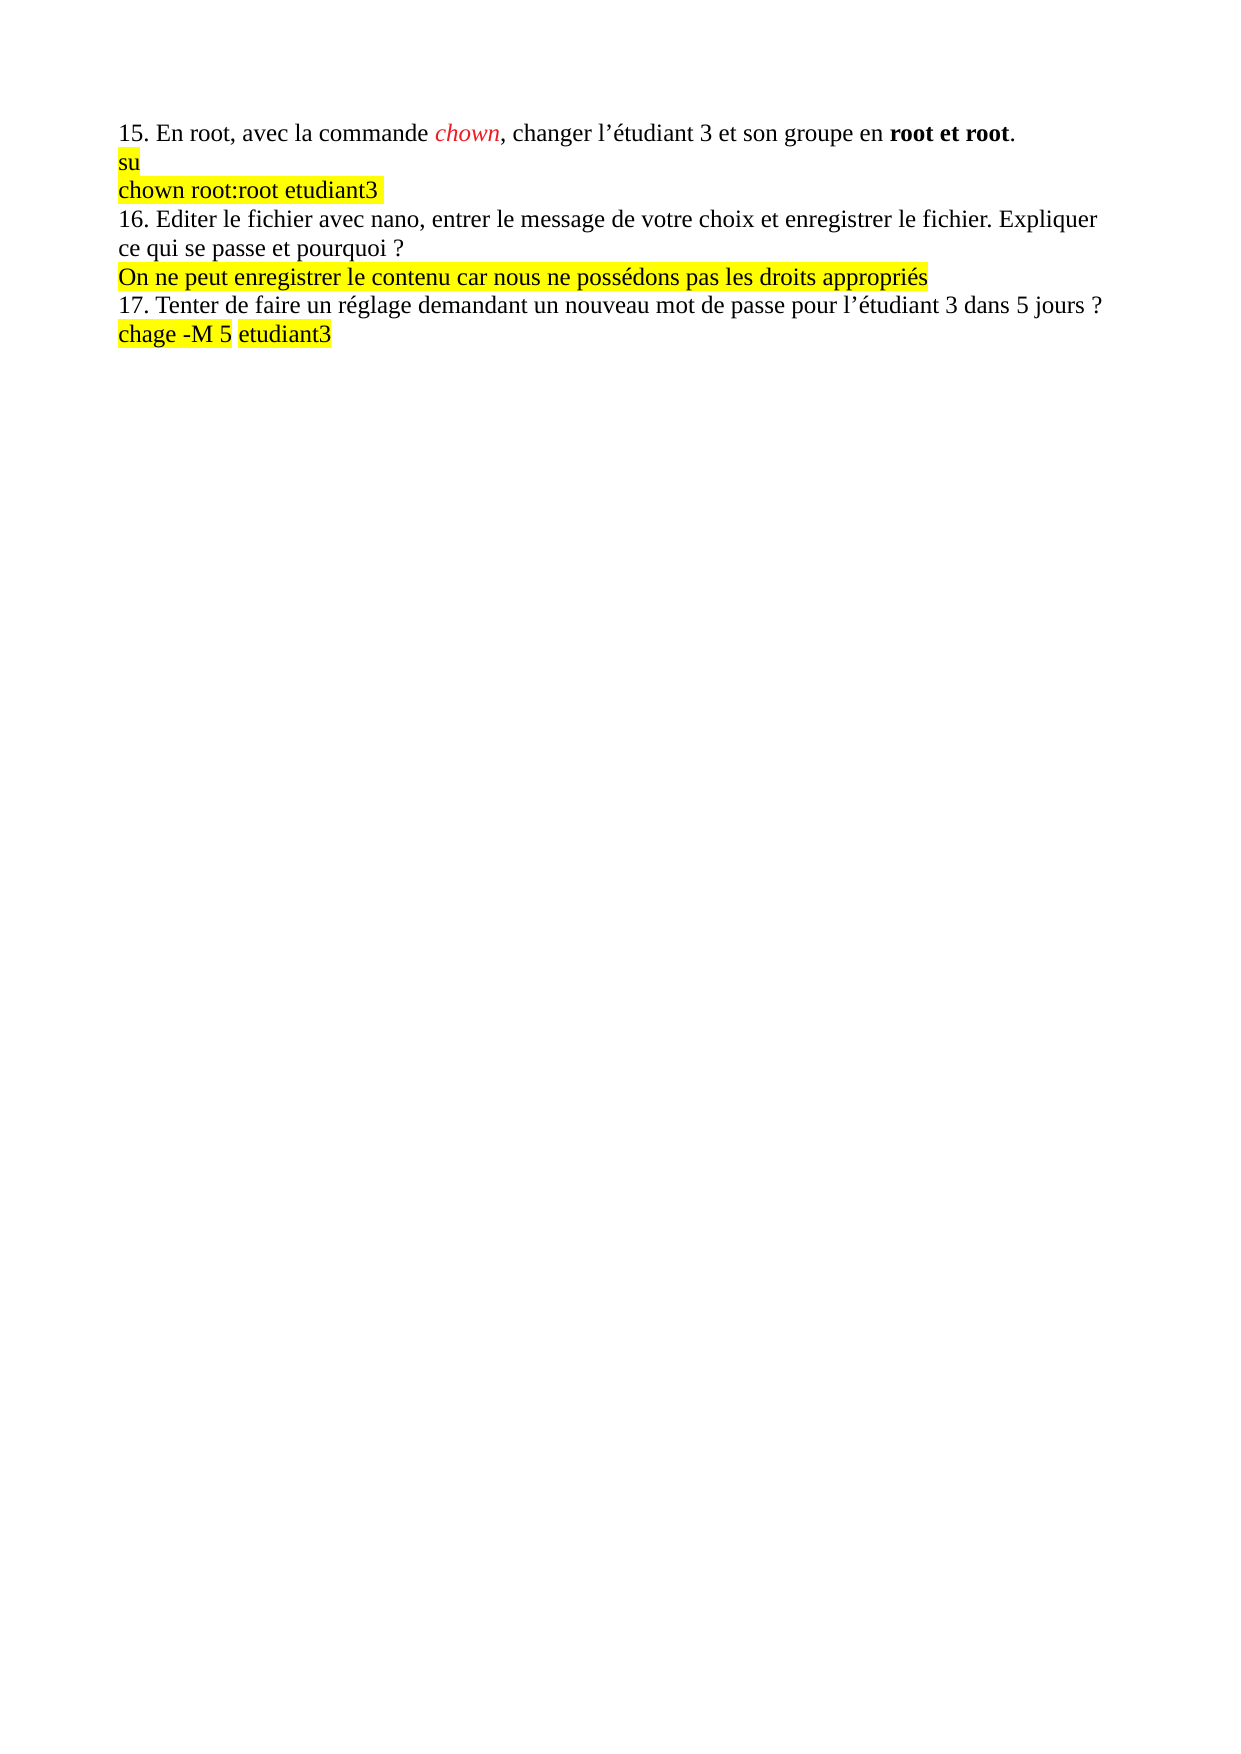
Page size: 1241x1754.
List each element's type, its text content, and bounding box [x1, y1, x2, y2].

text 16. Editer le fichier avec nano, entrer le message de votre choix et enregistrer le fichier. Expliquer ce qui se passe et pourquoi ? [118, 204, 1122, 262]
text su [118, 147, 1122, 176]
text On ne peut enregistrer le contenu car nous ne possédons pas les droits appropriés [118, 262, 1122, 291]
text 15. En root, avec la commande chown, changer l’étudiant 3 et son groupe en root et root. [118, 118, 1122, 147]
text chown root:root etudiant3 [118, 176, 1122, 204]
text 17. Tenter de faire un réglage demandant un nouveau mot de passe pour l’étudiant 3 dans 5 jours ? [118, 291, 1122, 319]
text chage -M 5 etudiant3 [118, 319, 1122, 348]
